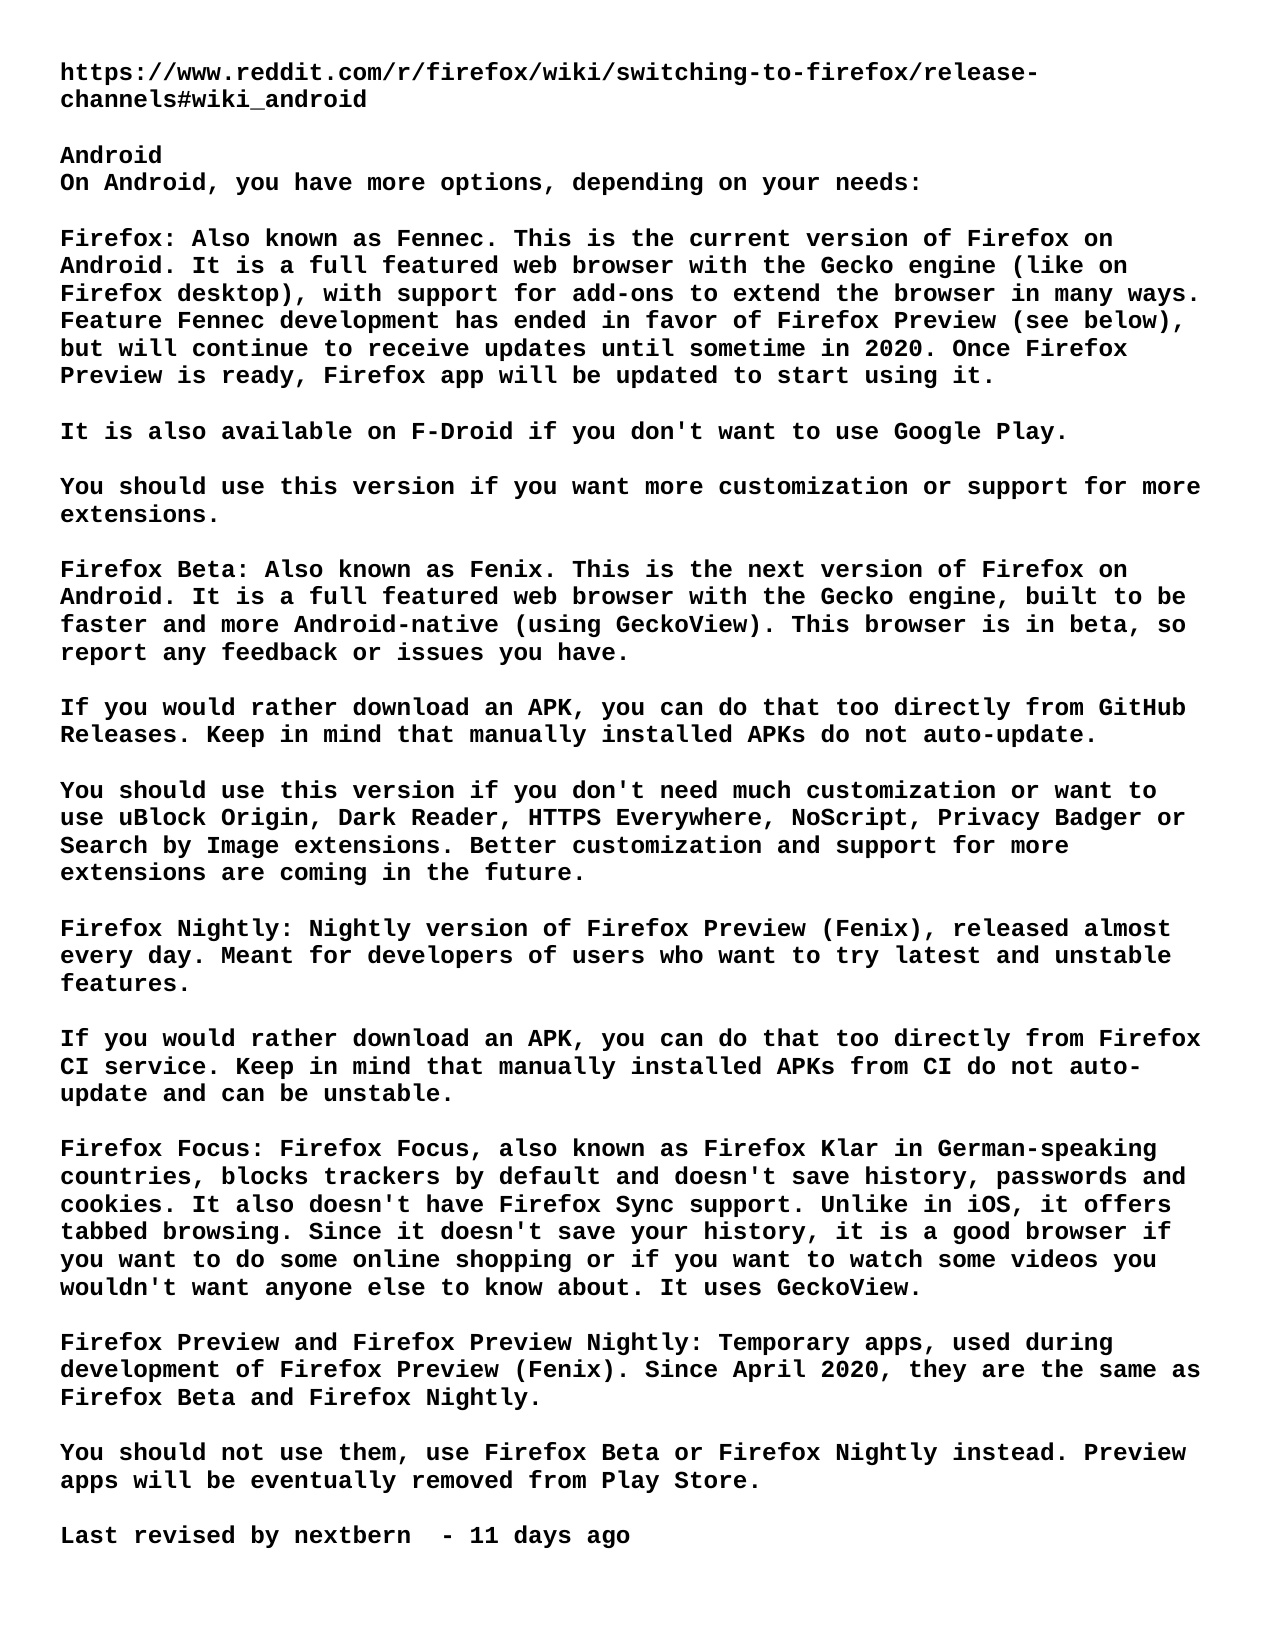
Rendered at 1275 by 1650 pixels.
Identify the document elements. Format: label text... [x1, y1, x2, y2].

text You should use this version if you don't need much customization or want to use uBlock Origin, Dark Reader, HTTPS Everywhere, NoScript, Privacy Badger or Search by Image extensions. Better customization and support for more extensions are coming in the future. [60, 778, 1215, 888]
text If you would rather download an APK, you can do that too directly from Firefox CI service. Keep in mind that manually installed APKs from CI do not auto-update and can be unstable. [60, 1026, 1215, 1109]
text If you would rather download an APK, you can do that too directly from GitHub Releases. Keep in mind that manually installed APKs do not auto-update. [60, 695, 1215, 750]
text Firefox Focus: Firefox Focus, also known as Firefox Klar in German-speaking countries, blocks trackers by default and doesn't save history, passwords and cookies. It also doesn't have Firefox Sync support. Unlike in iOS, it offers tabbed browsing. Since it doesn't save your history, it is a good browser if you want to do some online shopping or if you want to watch some videos you wouldn't want anyone else to know about. It uses GeckoView. [60, 1137, 1215, 1302]
text You should not use them, use Firefox Beta or Firefox Nightly instead. Preview apps will be eventually removed from Play Store. [60, 1440, 1215, 1495]
text https://www.reddit.com/r/firefox/wiki/switching-to-firefox/release-channels#wiki_android [60, 60, 1215, 115]
text Firefox Beta: Also known as Fenix. This is the next version of Firefox on Android. It is a full featured web browser with the Gecko engine, built to be faster and more Android-native (using GeckoView). This browser is in beta, so report any feedback or issues you have. [60, 557, 1215, 667]
text It is also available on F-Droid if you don't want to use Google Play. [60, 419, 1215, 446]
text Firefox: Also known as Fennec. This is the current version of Firefox on Android. It is a full featured web browser with the Gecko engine (like on Firefox desktop), with support for add-ons to extend the browser in many ways. Feature Fennec development has ended in favor of Firefox Preview (see below), but will continue to receive updates until sometime in 2020. Once Firefox Preview is ready, Firefox app will be updated to start using it. [60, 226, 1215, 391]
text On Android, you have more options, depending on your needs: [60, 170, 1215, 198]
text You should use this version if you want more customization or support for more extensions. [60, 474, 1215, 529]
text Firefox Nightly: Nightly version of Firefox Preview (Fenix), released almost every day. Meant for developers of users who want to try latest and unstable features. [60, 916, 1215, 998]
text Firefox Preview and Firefox Preview Nightly: Temporary apps, used during development of Firefox Preview (Fenix). Since April 2020, they are the same as Firefox Beta and Firefox Nightly. [60, 1330, 1215, 1413]
text Android [60, 143, 1215, 170]
text Last revised by nextbern - 11 days ago [60, 1523, 1215, 1551]
